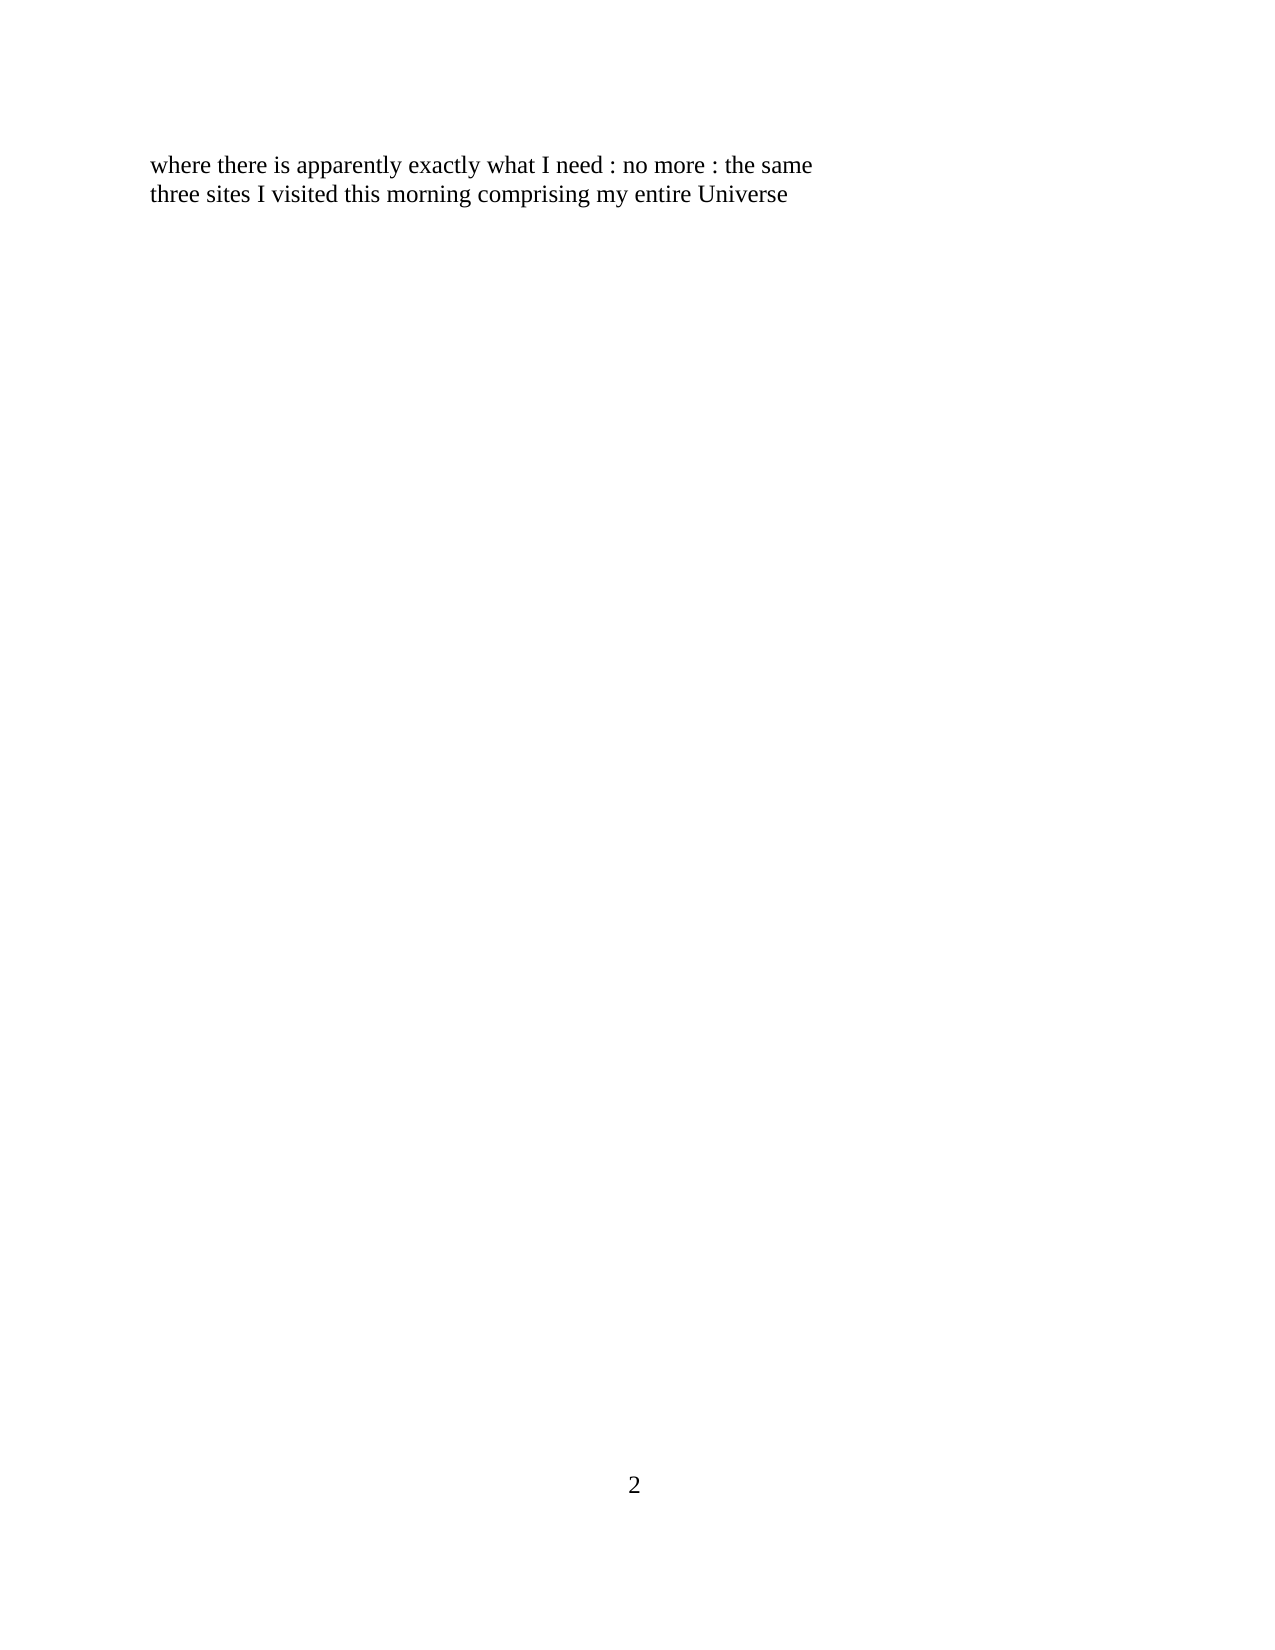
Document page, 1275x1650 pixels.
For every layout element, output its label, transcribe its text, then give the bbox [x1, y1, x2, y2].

text where there is apparently exactly what I need : no more : the same three sites I visited this morning comprising my entire Universe [150, 150, 1125, 207]
